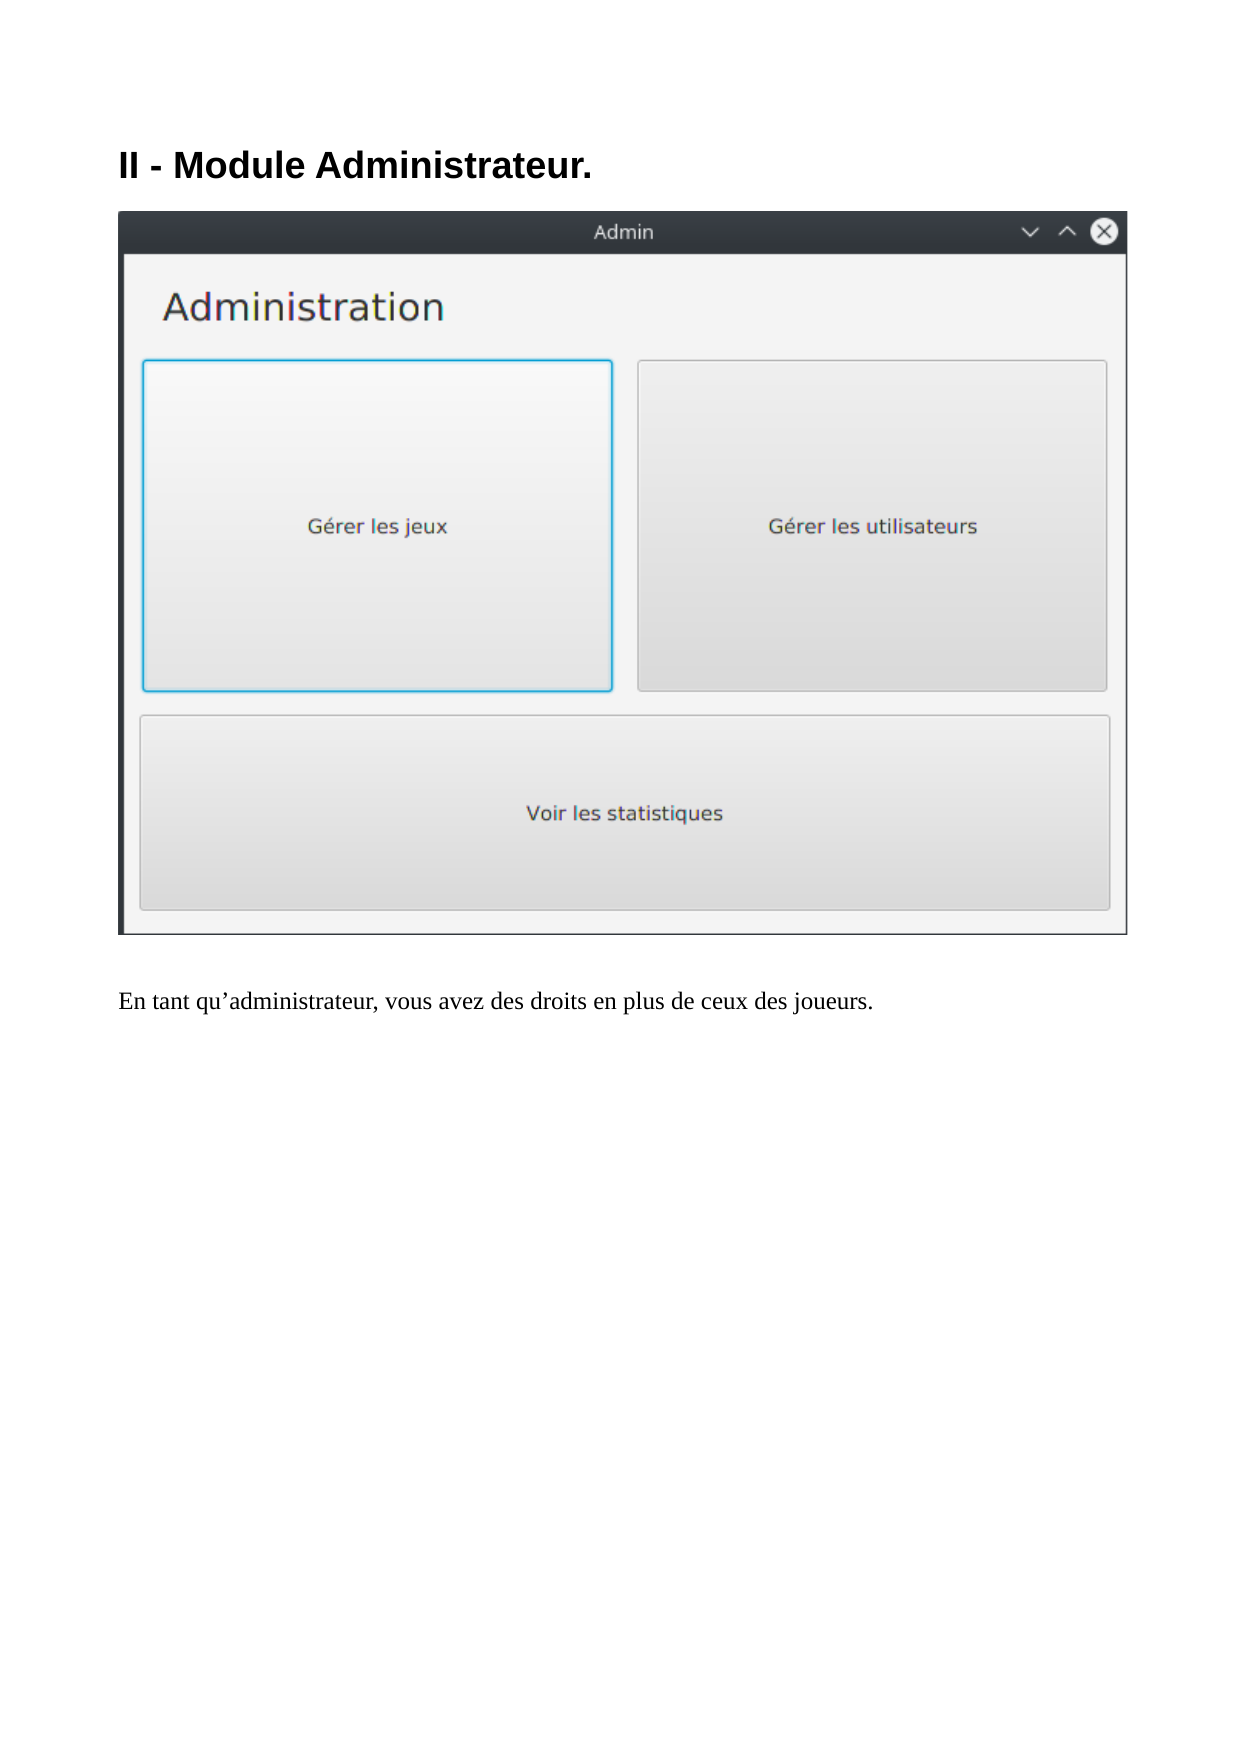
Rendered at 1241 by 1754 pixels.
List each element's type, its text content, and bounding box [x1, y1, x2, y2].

picture [118, 211, 1128, 935]
text En tant qu’administrateur, vous avez des droits en plus de ceux des joueurs. [118, 986, 1122, 1015]
subtitle Module Administrateur. [118, 143, 1122, 187]
